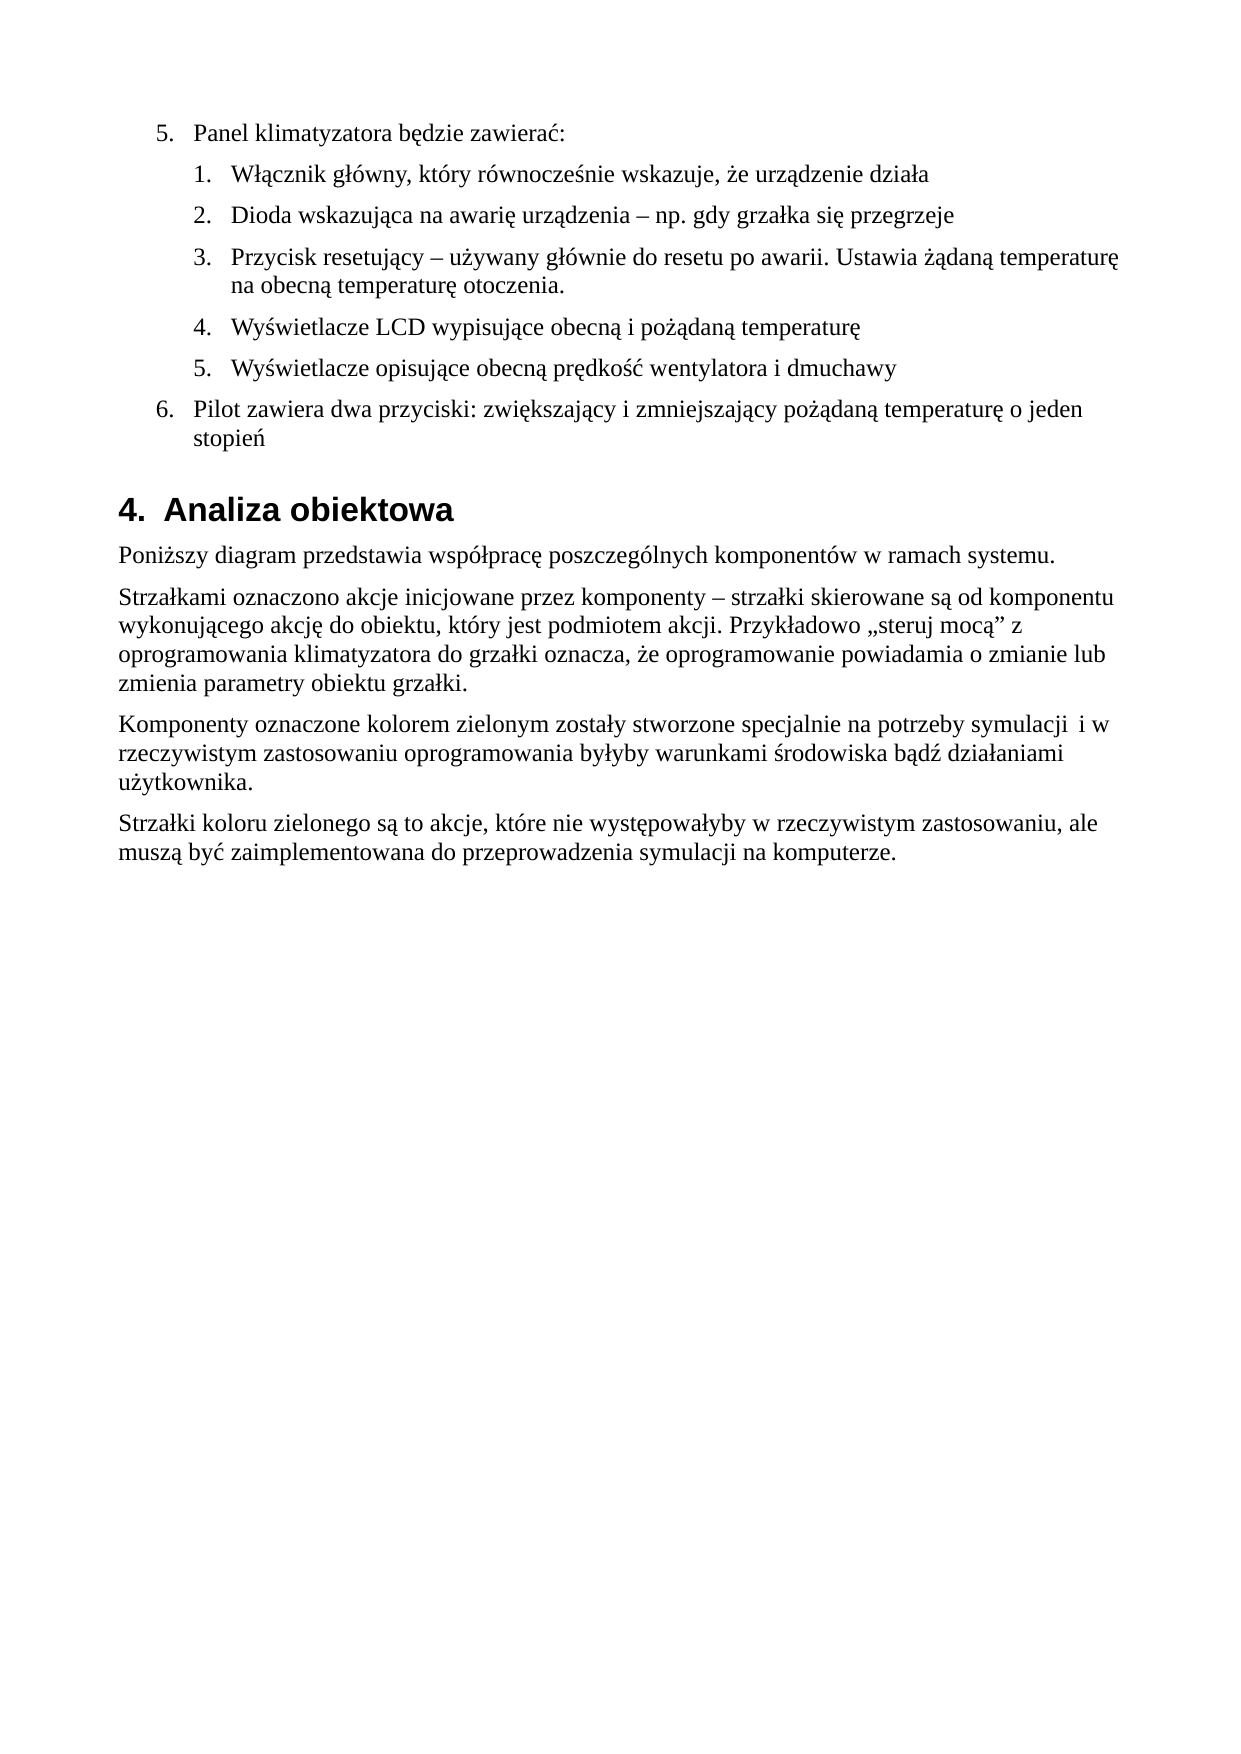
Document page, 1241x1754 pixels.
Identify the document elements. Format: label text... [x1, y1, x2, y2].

list Wyświetlacze opisujące obecną prędkość wentylatora i dmuchawy [193, 353, 1122, 382]
text Komponenty oznaczone kolorem zielonym zostały stworzone specjalnie na potrzeby symulacji i w rzeczywistym zastosowaniu oprogramowania byłyby warunkami środowiska bądź działaniami użytkownika. [118, 709, 1122, 796]
text Strzałki koloru zielonego są to akcje, które nie występowałyby w rzeczywistym zastosowaniu, ale muszą być zaimplementowana do przeprowadzenia symulacji na komputerze. [118, 808, 1122, 866]
subtitle Analiza obiektowa [118, 489, 1122, 528]
text Strzałkami oznaczono akcje inicjowane przez komponenty – strzałki skierowane są od komponentu wykonującego akcję do obiektu, który jest podmiotem akcji. Przykładowo „steruj mocą” z oprogramowania klimatyzatora do grzałki oznacza, że oprogramowanie powiadamia o zmianie lub zmienia parametry obiektu grzałki. [118, 582, 1122, 697]
list Wyświetlacze LCD wypisujące obecną i pożądaną temperaturę [193, 312, 1122, 341]
list Dioda wskazująca na awarię urządzenia – np. gdy grzałka się przegrzeje [193, 201, 1122, 229]
list Włącznik główny, który równocześnie wskazuje, że urządzenie działa [193, 159, 1122, 188]
list Panel klimatyzatora będzie zawierać: [156, 118, 1122, 147]
list Przycisk resetujący – używany głównie do resetu po awarii. Ustawia żądaną temperaturę na obecną temperaturę otoczenia. [193, 242, 1122, 299]
list Pilot zawiera dwa przyciski: zwiększający i zmniejszający pożądaną temperaturę o jeden stopień [156, 394, 1122, 452]
text Poniższy diagram przedstawia współpracę poszczególnych komponentów w ramach systemu. [118, 541, 1122, 569]
